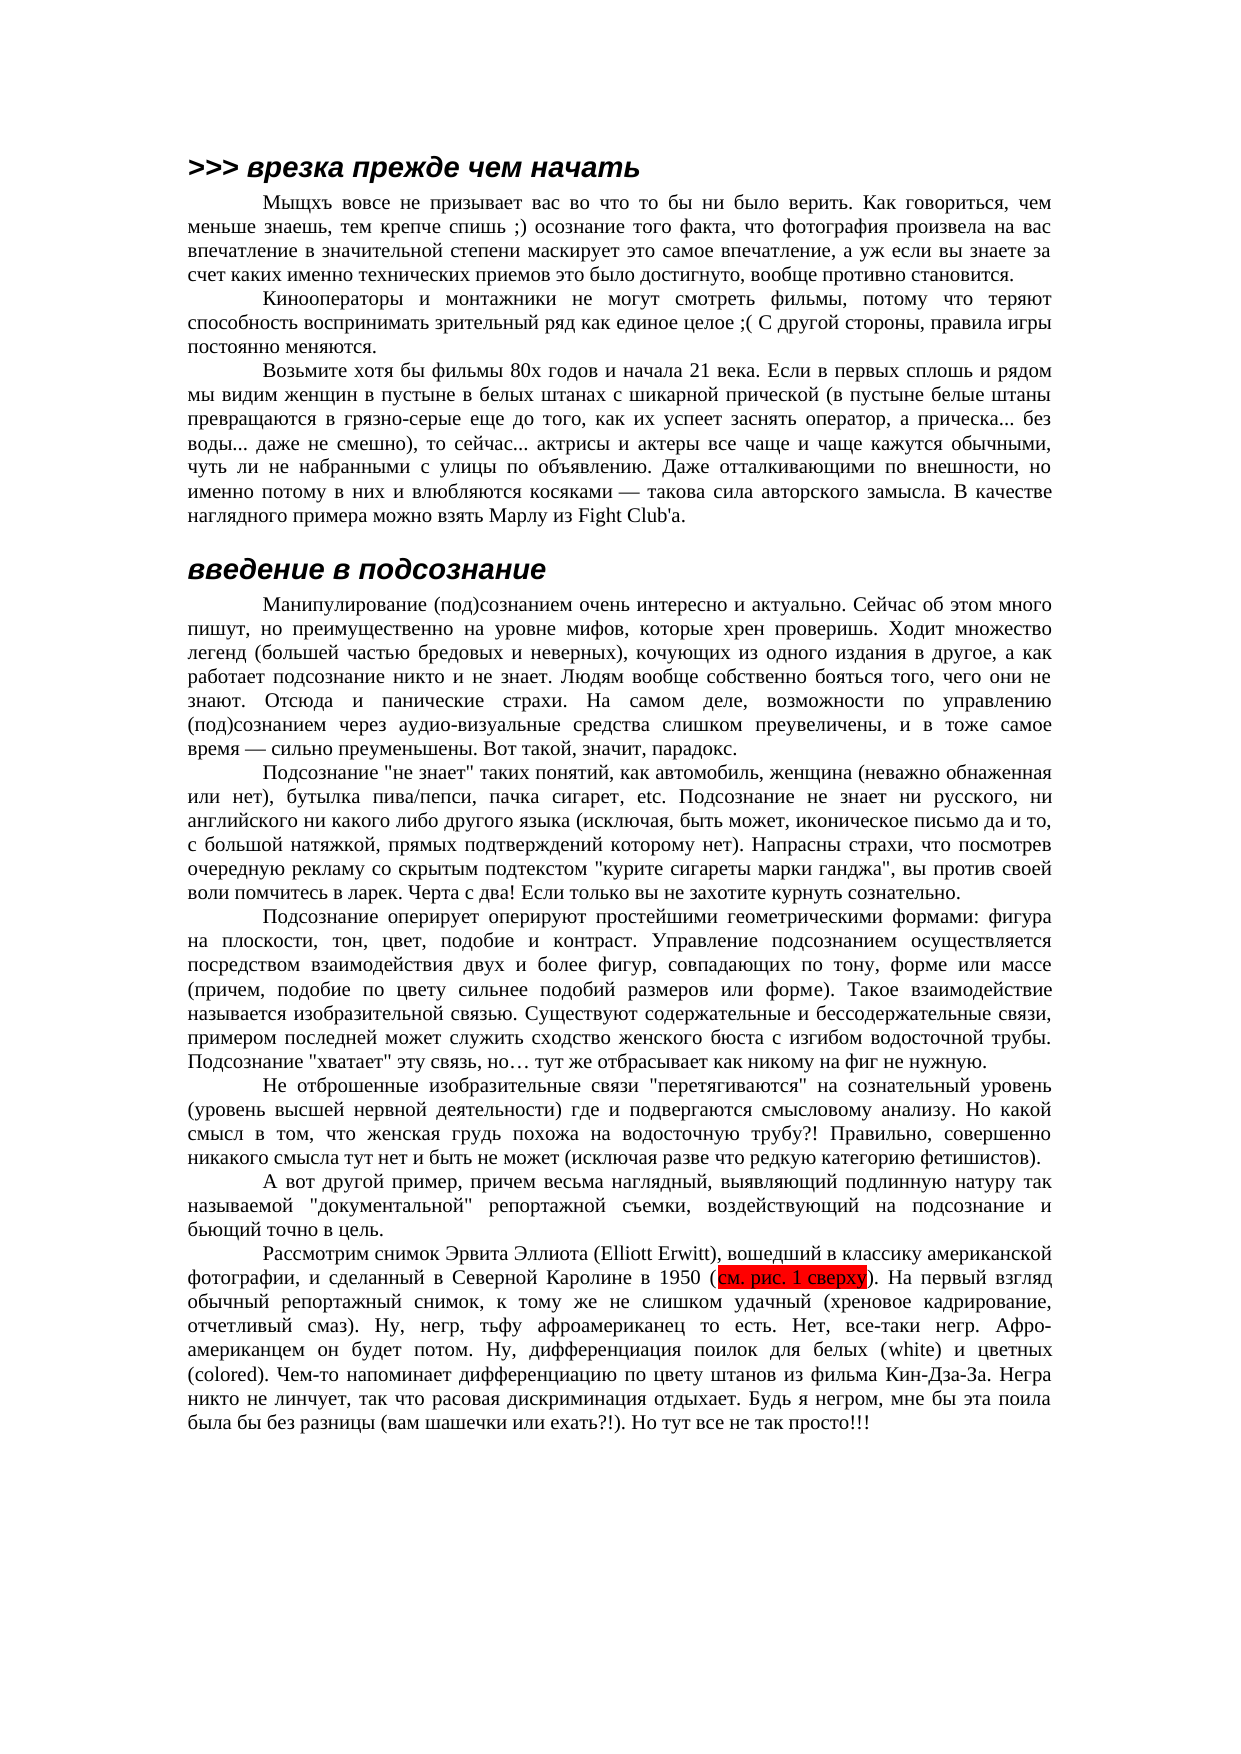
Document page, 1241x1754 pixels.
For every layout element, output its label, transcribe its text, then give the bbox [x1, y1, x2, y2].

text Не отброшенные изобразительные связи "перетягиваются" на сознательный уровень (уровень высшей нервной деятельности) где и подвергаются смысловому анализу. Но какой смысл в том, что женская грудь похожа на водосточную трубу?! Правильно, совершенно никакого смысла тут нет и быть не может (исключая разве что редкую категорию фетишистов). [187, 1073, 1053, 1169]
text А вот другой пример, причем весьма наглядный, выявляющий подлинную натуру так называемой "документальной" репортажной съемки, воздействующий на подсознание и бьющий точно в цель. [187, 1169, 1053, 1241]
text Рассмотрим снимок Эрвита Эллиота (Elliott Erwitt), вошедший в классику американской фотографии, и сделанный в Северной Каролине в 1950 (см. рис. 1 сверху). На первый взгляд обычный репортажный снимок, к тому же не слишком удачный (хреновое кадрирование, отчетливый смаз). Ну, негр, тьфу афроамериканец то есть. Нет, все-таки негр. Афро-американцем он будет потом. Ну, дифференциация поилок для белых (white) и цветных (colored). Чем-то напоминает дифференциацию по цвету штанов из фильма Кин-Дза-За. Негра никто не линчует, так что расовая дискриминация отдыхает. Будь я негром, мне бы эта поила была бы без разницы (вам шашечки или ехать?!). Но тут все не так просто!!! [187, 1241, 1053, 1434]
text Подсознание "не знает" таких понятий, как автомобиль, женщина (неважно обнаженная или нет), бутылка пива/пепси, пачка сигарет, etc. Подсознание не знает ни русского, ни английского ни какого либо другого языка (исключая, быть может, иконическое письмо да и то, с большой натяжкой, прямых подтверждений которому нет). Напрасны страхи, что посмотрев очередную рекламу со скрытым подтекстом "курите сигареты марки ганджа", вы против своей воли помчитесь в ларек. Черта с два! Если только вы не захотите курнуть сознательно. [187, 760, 1053, 904]
text Кинооператоры и монтажники не могут смотреть фильмы, потому что теряют способность воспринимать зрительный ряд как единое целое ;( С другой стороны, правила игры постоянно меняются. [187, 286, 1053, 358]
subtitle введение в подсознание [187, 552, 1053, 585]
text Возьмите хотя бы фильмы 80х годов и начала 21 века. Если в первых сплошь и рядом мы видим женщин в пустыне в белых штанах с шикарной прической (в пустыне белые штаны превращаются в грязно-серые еще до того, как их успеет заснять оператор, а прическа... без воды... даже не смешно), то сейчас... актрисы и актеры все чаще и чаще кажутся обычными, чуть ли не набранными с улицы по объявлению. Даже отталкивающими по внешности, но именно потому в них и влюбляются косяками — такова сила авторского замысла. В качестве наглядного примера можно взять Марлу из Fight Club'а. [187, 358, 1053, 527]
text Манипулирование (под)сознанием очень интересно и актуально. Сейчас об этом много пишут, но преимущественно на уровне мифов, которые хрен проверишь. Ходит множество легенд (большей частью бредовых и неверных), кочующих из одного издания в другое, а как работает подсознание никто и не знает. Людям вообще собственно бояться того, чего они не знают. Отсюда и панические страхи. На самом деле, возможности по управлению (под)сознанием через аудио-визуальные средства слишком преувеличены, и в тоже самое время — сильно преуменьшены. Вот такой, значит, парадокс. [187, 591, 1053, 760]
subtitle >>> врезка прежде чем начать [187, 150, 1053, 183]
text Мыщхъ вовсе не призывает вас во что то бы ни было верить. Как говориться, чем меньше знаешь, тем крепче спишь ;) осознание того факта, что фотография произвела на вас впечатление в значительной степени маскирует это самое впечатление, а уж если вы знаете за счет каких именно технических приемов это было достигнуто, вообще противно становится. [187, 190, 1053, 286]
text Подсознание оперирует оперируют простейшими геометрическими формами: фигура на плоскости, тон, цвет, подобие и контраст. Управление подсознанием осуществляется посредством взаимодействия двух и более фигур, совпадающих по тону, форме или массе (причем, подобие по цвету сильнее подобий размеров или формe). Такое взаимодействие называется изобразительной связью. Существуют содержательные и бессодержательные связи, примером последней может служить сходство женского бюста с изгибом водосточной трубы. Подсознание "хватает" эту связь, но… тут же отбрасывает как никому на фиг не нужную. [187, 904, 1053, 1073]
